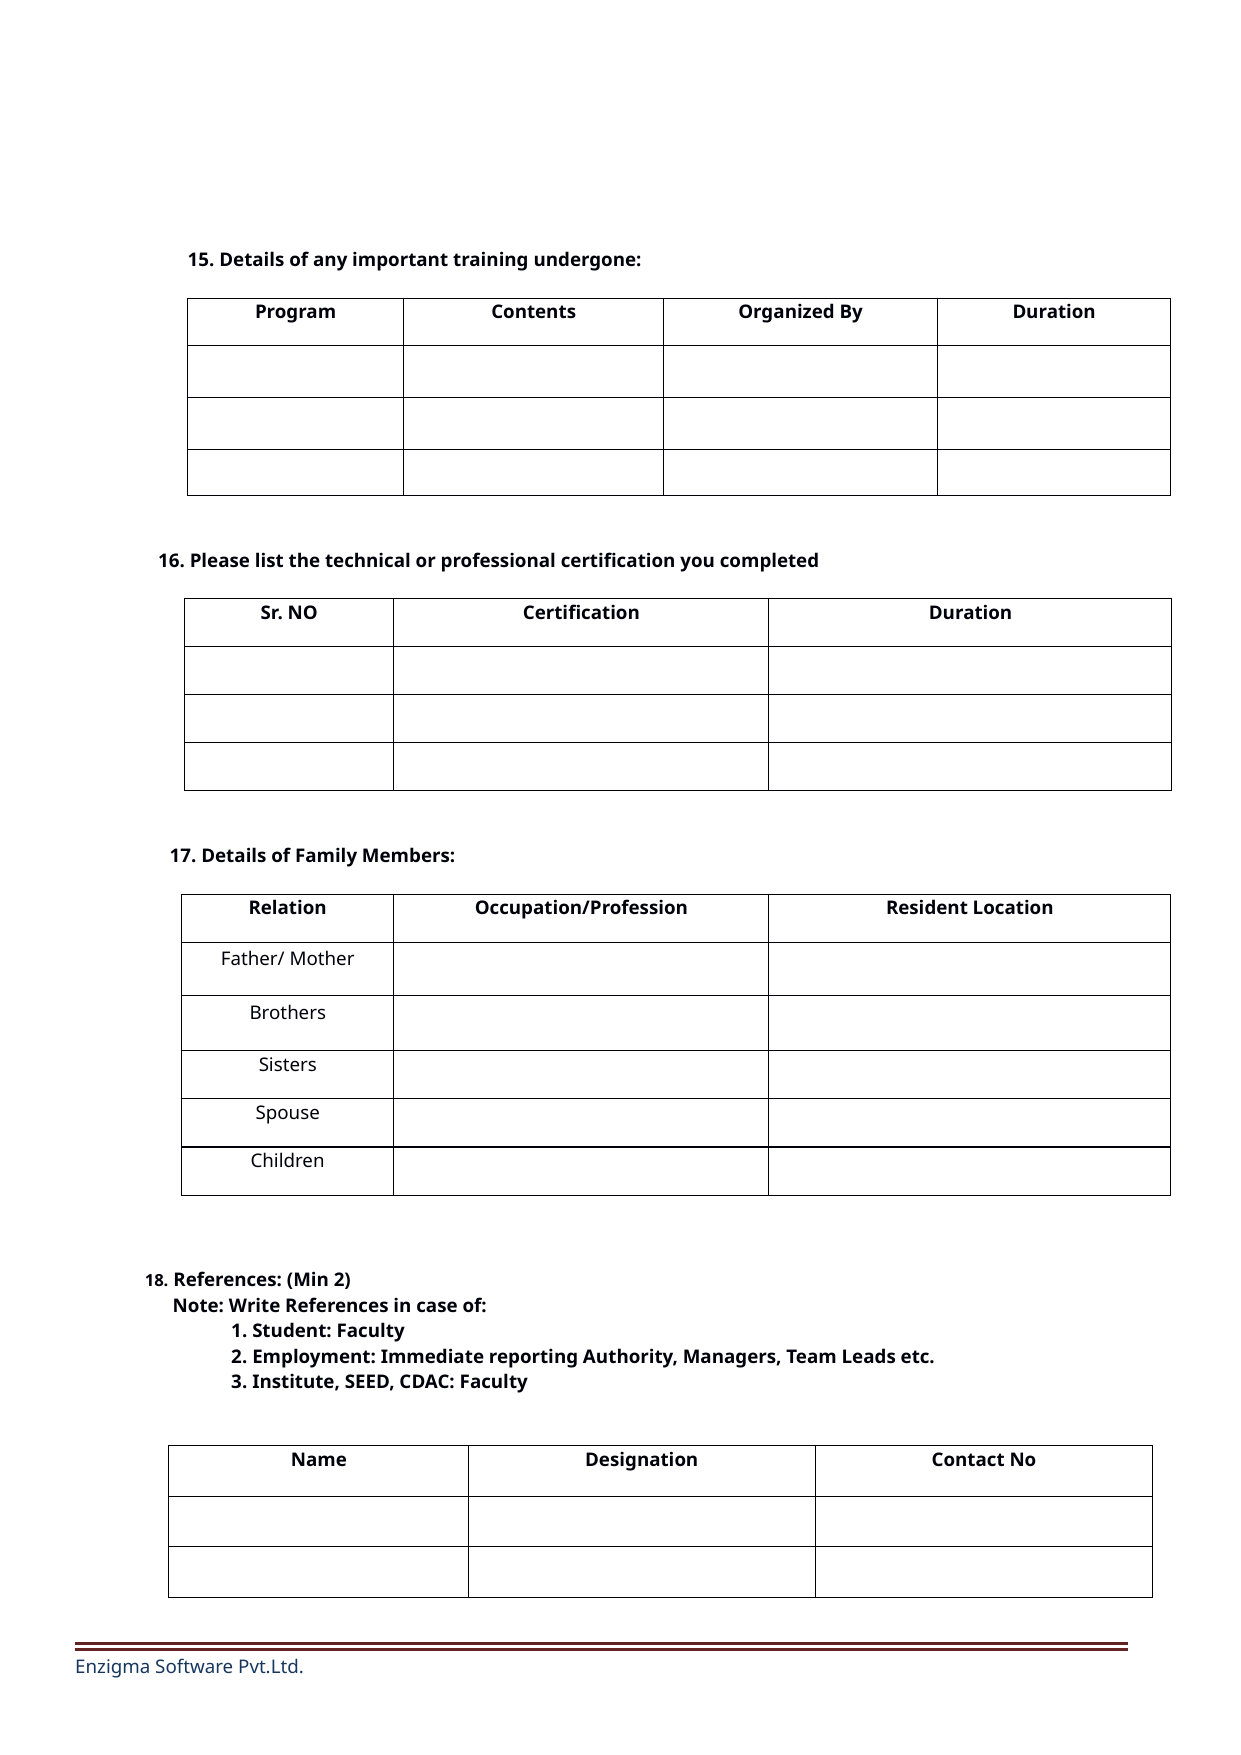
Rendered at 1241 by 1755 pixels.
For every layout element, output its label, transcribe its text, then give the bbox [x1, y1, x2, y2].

table_cell [394, 943, 768, 995]
text Note: Write References in case of: [75, 1292, 1165, 1318]
text 2. Employment: Immediate reporting Authority, Managers, Team Leads etc. [75, 1343, 1165, 1369]
table_cell [169, 1497, 468, 1546]
text 17. Details of Family Members: [150, 842, 1165, 868]
table_cell [769, 647, 1171, 694]
table_header Resident Location [769, 895, 1170, 942]
table_cell [664, 398, 937, 449]
table_cell [394, 1099, 768, 1146]
table_header Duration [769, 599, 1171, 646]
table_cell [394, 996, 768, 1050]
table_cell [169, 1547, 468, 1597]
table_cell [394, 1051, 768, 1098]
table_header Sr. NO [185, 599, 393, 646]
table_header Organized By [664, 299, 937, 345]
table_cell Father/ Mother [182, 943, 393, 995]
table_cell [769, 996, 1170, 1050]
text 3. Institute, SEED, CDAC: Faculty [75, 1369, 1165, 1394]
table_cell [938, 450, 1170, 495]
table_header Duration [938, 299, 1170, 345]
table_cell [188, 398, 403, 449]
table_cell [394, 743, 768, 790]
table_cell [938, 346, 1170, 397]
table_cell [404, 398, 663, 449]
table_cell [404, 450, 663, 495]
table_cell [769, 1099, 1170, 1146]
table_cell Sisters [182, 1051, 393, 1098]
table_cell [664, 450, 937, 495]
table_cell [394, 1148, 768, 1194]
table_header Contents [404, 299, 663, 345]
table_cell [769, 1051, 1170, 1098]
table_header Designation [469, 1446, 815, 1496]
table_cell [188, 346, 403, 397]
table_header Certification [394, 599, 768, 646]
table_cell Spouse [182, 1099, 393, 1146]
table_cell [816, 1547, 1152, 1597]
table_cell [769, 695, 1171, 742]
text 16. Please list the technical or professional certification you completed [75, 547, 1165, 572]
table_cell [188, 450, 403, 495]
table_cell [769, 943, 1170, 995]
table_cell [769, 743, 1171, 790]
table_header Name [169, 1446, 468, 1496]
table_cell Brothers [182, 996, 393, 1050]
text 15. Details of any important training undergone: [187, 247, 1165, 272]
table_cell [469, 1547, 815, 1597]
table_cell [394, 695, 768, 742]
table_cell [185, 695, 393, 742]
table_cell [394, 647, 768, 694]
table_cell [469, 1497, 815, 1546]
table_header Contact No [816, 1446, 1152, 1496]
table_cell [185, 743, 393, 790]
table_cell [938, 398, 1170, 449]
table_header Occupation/Profession [394, 895, 768, 942]
table_cell Children [182, 1148, 393, 1194]
text 18. References: (Min 2) [75, 1267, 1165, 1292]
table_cell [664, 346, 937, 397]
table_cell [816, 1497, 1152, 1546]
text 1. Student: Faculty [75, 1318, 1165, 1343]
table_cell [769, 1148, 1170, 1194]
table_cell [404, 346, 663, 397]
table_header Program [188, 299, 403, 345]
table_header Relation [182, 895, 393, 942]
table_cell [185, 647, 393, 694]
